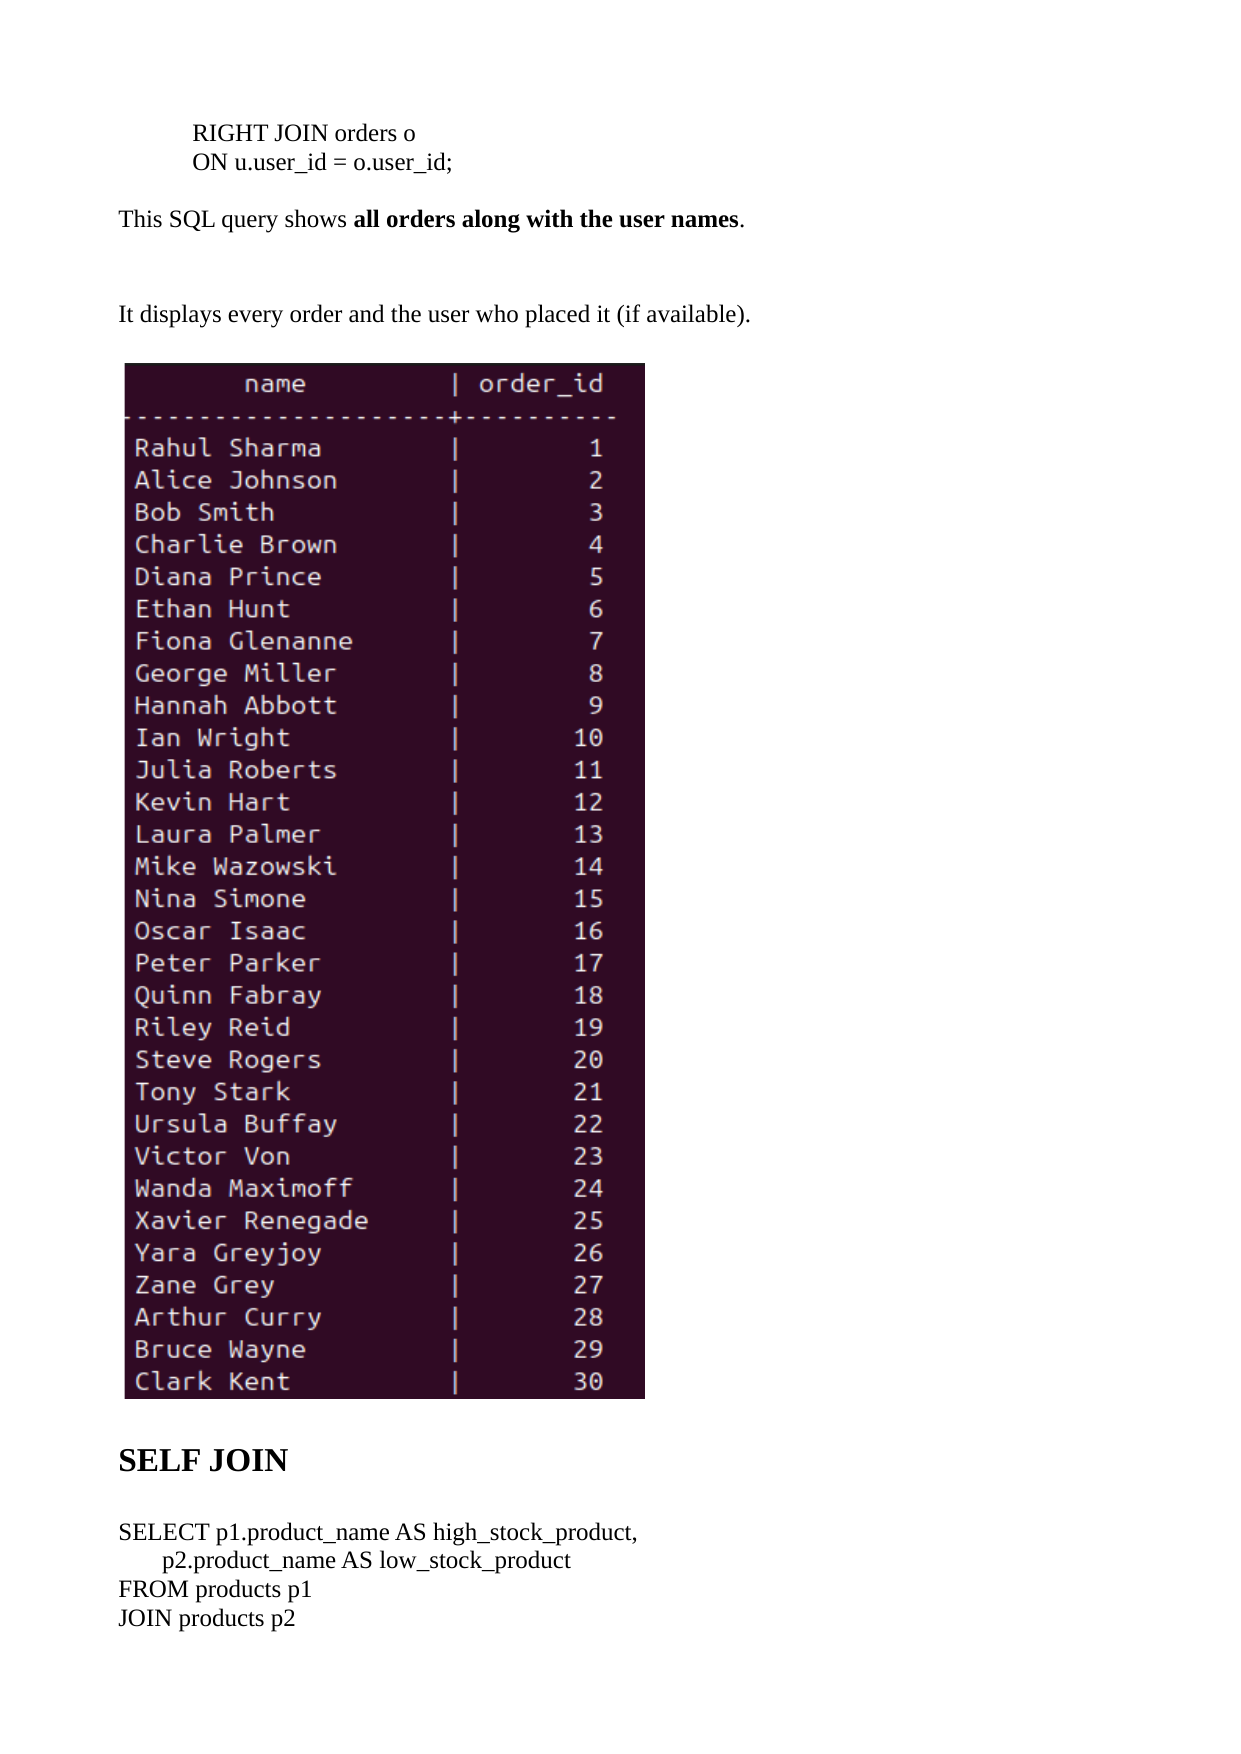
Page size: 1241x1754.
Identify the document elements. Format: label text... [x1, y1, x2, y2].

text SELF JOIN [118, 1440, 1122, 1478]
picture [124, 363, 645, 1399]
text JOIN products p2 [118, 1603, 1122, 1632]
text ON u.user_id = o.user_id; [118, 147, 1122, 176]
text p2.product_name AS low_stock_product [118, 1545, 1122, 1574]
text It displays every order and the user who placed it (if available). [118, 299, 1122, 328]
text FROM products p1 [118, 1574, 1122, 1603]
text This SQL query shows all orders along with the user names. [118, 204, 1122, 233]
text RIGHT JOIN orders o [118, 118, 1122, 147]
text SELECT p1.product_name AS high_stock_product, [118, 1517, 1122, 1545]
